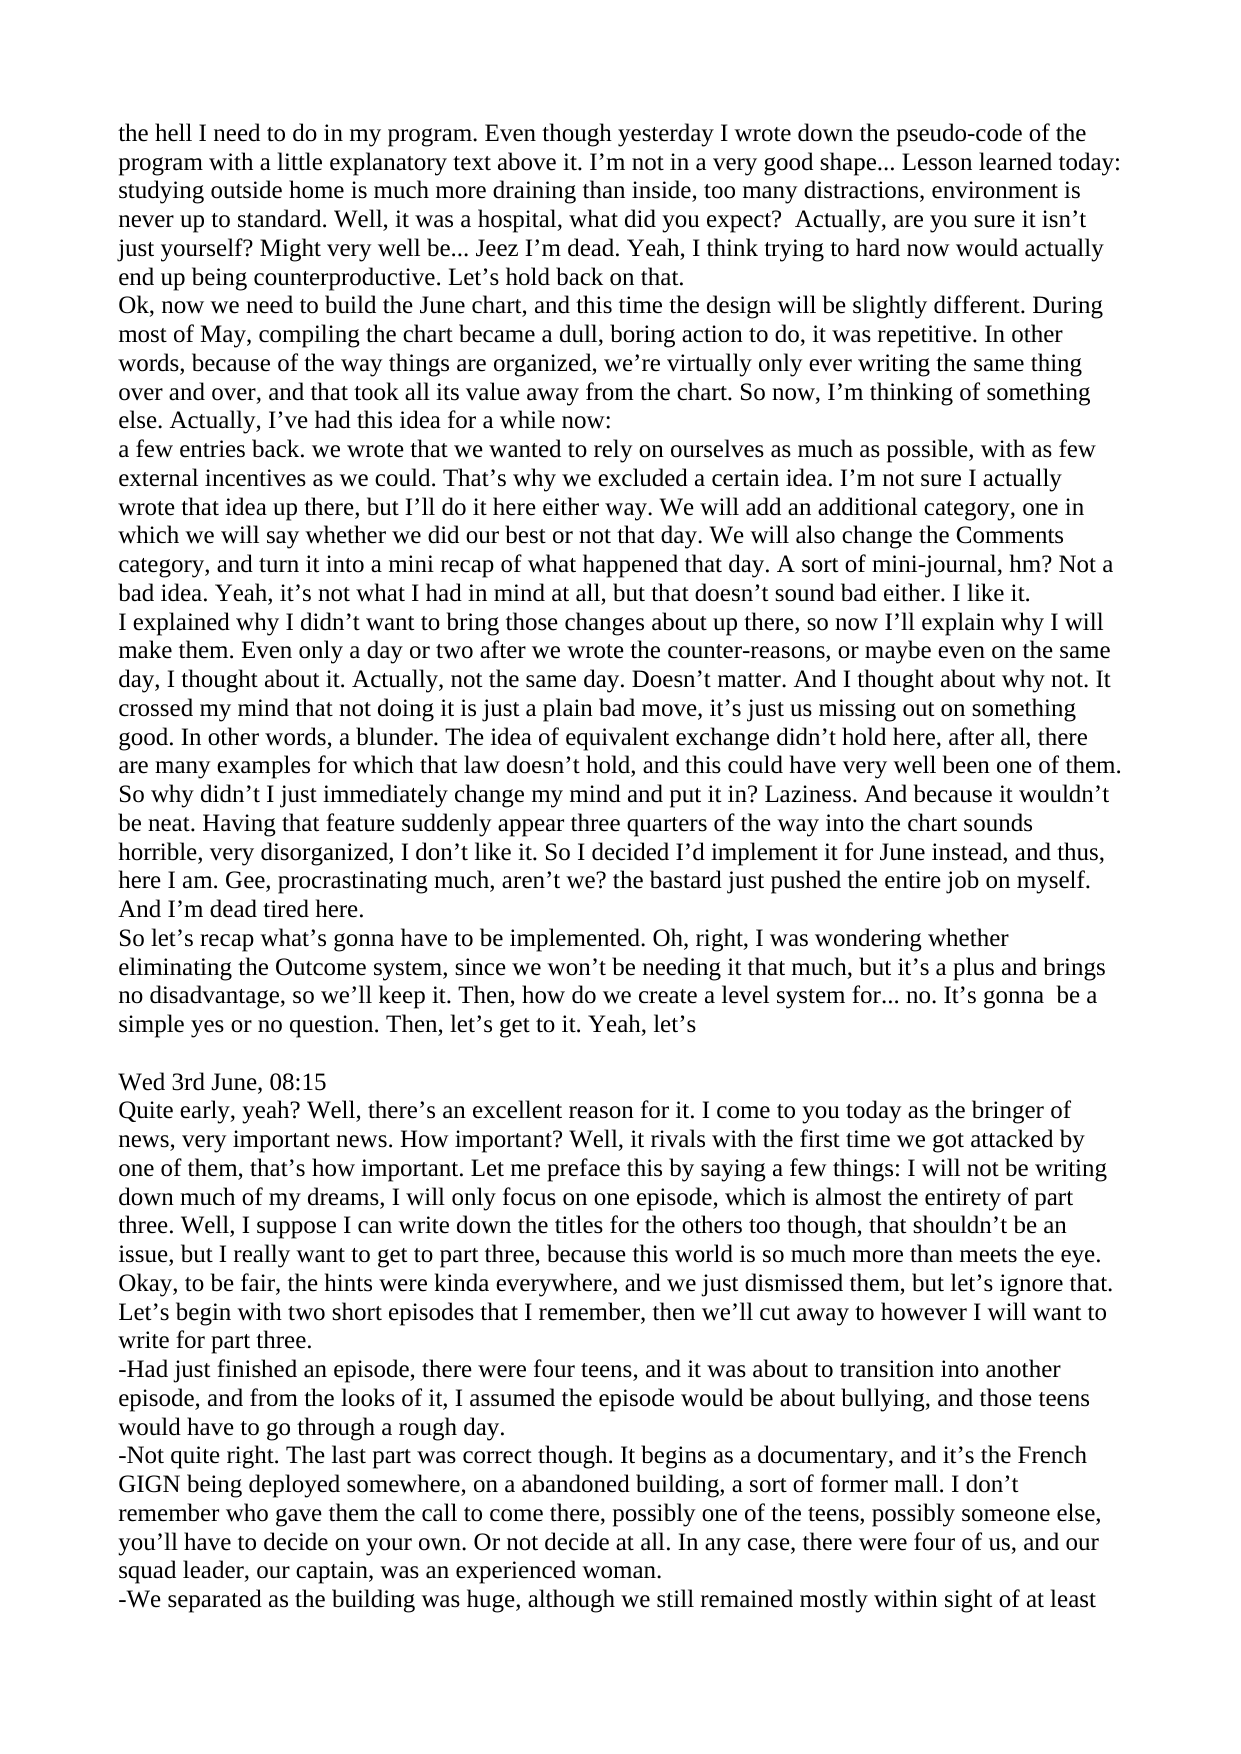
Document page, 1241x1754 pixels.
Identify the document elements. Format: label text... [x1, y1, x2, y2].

text Ok, now we need to build the June chart, and this time the design will be slightly different. During most of May, compiling the chart became a dull, boring action to do, it was repetitive. In other words, because of the way things are organized, we’re virtually only ever writing the same thing over and over, and that took all its value away from the chart. So now, I’m thinking of something else. Actually, I’ve had this idea for a while now: [118, 291, 1122, 434]
text -We separated as the building was huge, although we still remained mostly within sight of at least [118, 1584, 1122, 1613]
text -Not quite right. The last part was correct though. It begins as a documentary, and it’s the French GIGN being deployed somewhere, on a abandoned building, a sort of former mall. I don’t remember who gave them the call to come there, possibly one of the teens, possibly someone else, you’ll have to decide on your own. Or not decide at all. In any case, there were four of us, and our squad leader, our captain, was an experienced woman. [118, 1441, 1122, 1584]
text So let’s recap what’s gonna have to be implemented. Oh, right, I was wondering whether eliminating the Outcome system, since we won’t be needing it that much, but it’s a plus and brings no disadvantage, so we’ll keep it. Then, how do we create a level system for... no. It’s gonna be a simple yes or no question. Then, let’s get to it. Yeah, let’s [118, 923, 1122, 1038]
text the hell I need to do in my program. Even though yesterday I wrote down the pseudo-code of the program with a little explanatory text above it. I’m not in a very good shape... Lesson learned today: studying outside home is much more draining than inside, too many distractions, environment is never up to standard. Well, it was a hospital, what did you expect? Actually, are you sure it isn’t just yourself? Might very well be... Jeez I’m dead. Yeah, I think trying to hard now would actually end up being counterproductive. Let’s hold back on that. [118, 118, 1122, 291]
text a few entries back. we wrote that we wanted to rely on ourselves as much as possible, with as few external incentives as we could. That’s why we excluded a certain idea. I’m not sure I actually wrote that idea up there, but I’ll do it here either way. We will add an additional category, one in which we will say whether we did our best or not that day. We will also change the Comments category, and turn it into a mini recap of what happened that day. A sort of mini-journal, hm? Not a bad idea. Yeah, it’s not what I had in mind at all, but that doesn’t sound bad either. I like it. [118, 434, 1122, 607]
text Wed 3rd June, 08:15 [118, 1067, 1122, 1096]
text I explained why I didn’t want to bring those changes about up there, so now I’ll explain why I will make them. Even only a day or two after we wrote the counter-reasons, or maybe even on the same day, I thought about it. Actually, not the same day. Doesn’t matter. And I thought about why not. It crossed my mind that not doing it is just a plain bad move, it’s just us missing out on something good. In other words, a blunder. The idea of equivalent exchange didn’t hold here, after all, there are many examples for which that law doesn’t hold, and this could have very well been one of them. So why didn’t I just immediately change my mind and put it in? Laziness. And because it wouldn’t be neat. Having that feature suddenly appear three quarters of the way into the chart sounds horrible, very disorganized, I don’t like it. So I decided I’d implement it for June instead, and thus, here I am. Gee, procrastinating much, aren’t we? the bastard just pushed the entire job on myself. And I’m dead tired here. [118, 607, 1122, 923]
text -Had just finished an episode, there were four teens, and it was about to transition into another episode, and from the looks of it, I assumed the episode would be about bullying, and those teens would have to go through a rough day. [118, 1354, 1122, 1441]
text Quite early, yeah? Well, there’s an excellent reason for it. I come to you today as the bringer of news, very important news. How important? Well, it rivals with the first time we got attacked by one of them, that’s how important. Let me preface this by saying a few things: I will not be writing down much of my dreams, I will only focus on one episode, which is almost the entirety of part three. Well, I suppose I can write down the titles for the others too though, that shouldn’t be an issue, but I really want to get to part three, because this world is so much more than meets the eye. Okay, to be fair, the hints were kinda everywhere, and we just dismissed them, but let’s ignore that. Let’s begin with two short episodes that I remember, then we’ll cut away to however I will want to write for part three. [118, 1096, 1122, 1354]
